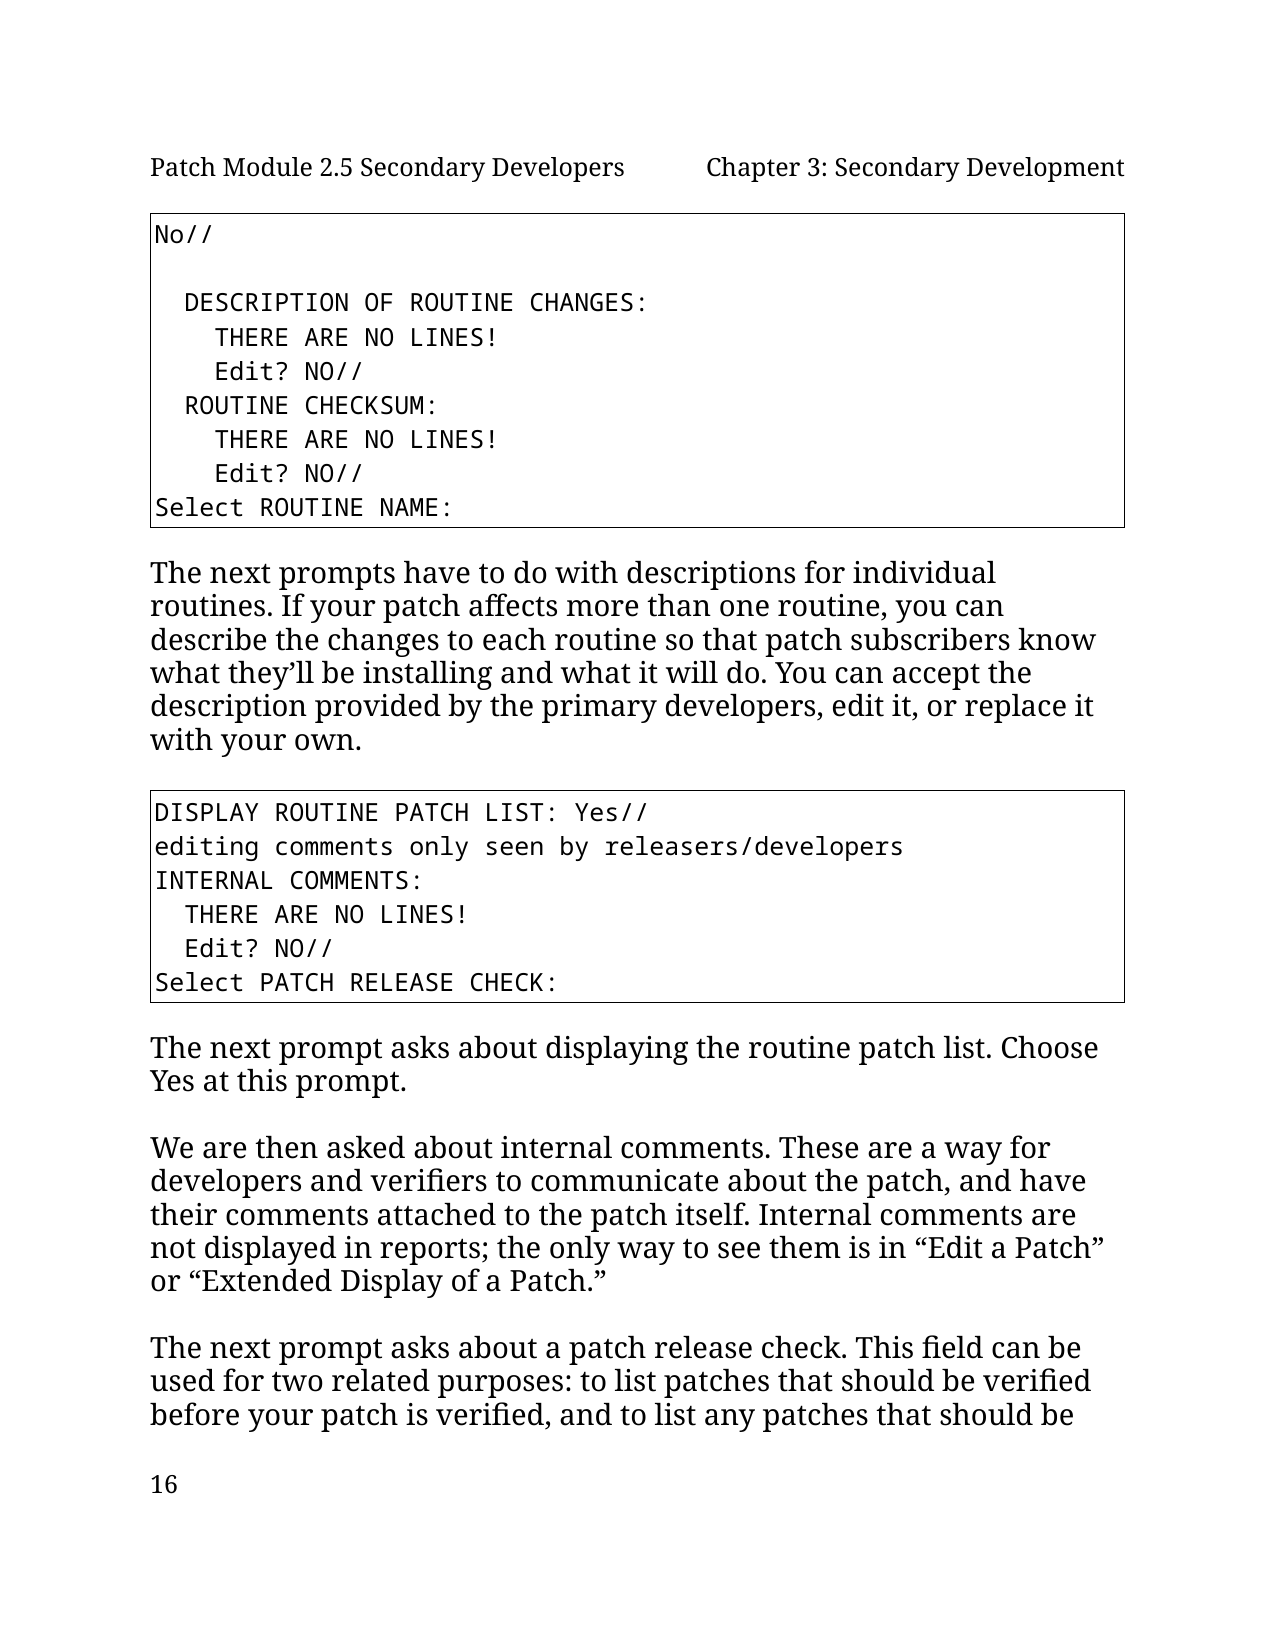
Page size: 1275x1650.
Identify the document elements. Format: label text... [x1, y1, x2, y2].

text Select ROUTINE NAME: [151, 485, 1124, 527]
text We are then asked about internal comments. These are a way for developers and verifiers to communicate about the patch, and have their comments attached to the patch itself. Internal comments are not displayed in reports; the only way to see them is in “Edit a Patch” or “Extended Display of a Patch.” [150, 1132, 1125, 1298]
text THERE ARE NO LINES! [151, 315, 1124, 349]
text THERE ARE NO LINES! [151, 892, 1124, 926]
text DESCRIPTION OF ROUTINE CHANGES: [151, 281, 1124, 315]
text The next prompt asks about displaying the routine patch list. Choose Yes at this prompt. [150, 1032, 1125, 1098]
text DISPLAY ROUTINE PATCH LIST: Yes// [151, 791, 1124, 824]
text The next prompts have to do with descriptions for individual routines. If your patch affects more than one routine, you can describe the changes to each routine so that patch subscribers know what they’ll be installing and what it will do. You can accept the description provided by the primary developers, edit it, or replace it with your own. [150, 557, 1125, 757]
text Select PATCH RELEASE CHECK: [151, 960, 1124, 1002]
text ROUTINE CHECKSUM: [151, 383, 1124, 417]
text No// [151, 214, 1124, 251]
text Edit? NO// [151, 349, 1124, 383]
text INTERNAL COMMENTS: [151, 858, 1124, 892]
text Edit? NO// [151, 451, 1124, 485]
text The next prompt asks about a patch release check. This field can be used for two related purposes: to list patches that should be verified before your patch is verified, and to list any patches that should be [150, 1332, 1125, 1432]
text Edit? NO// [151, 926, 1124, 960]
text THERE ARE NO LINES! [151, 417, 1124, 451]
text editing comments only seen by releasers/developers [151, 824, 1124, 858]
